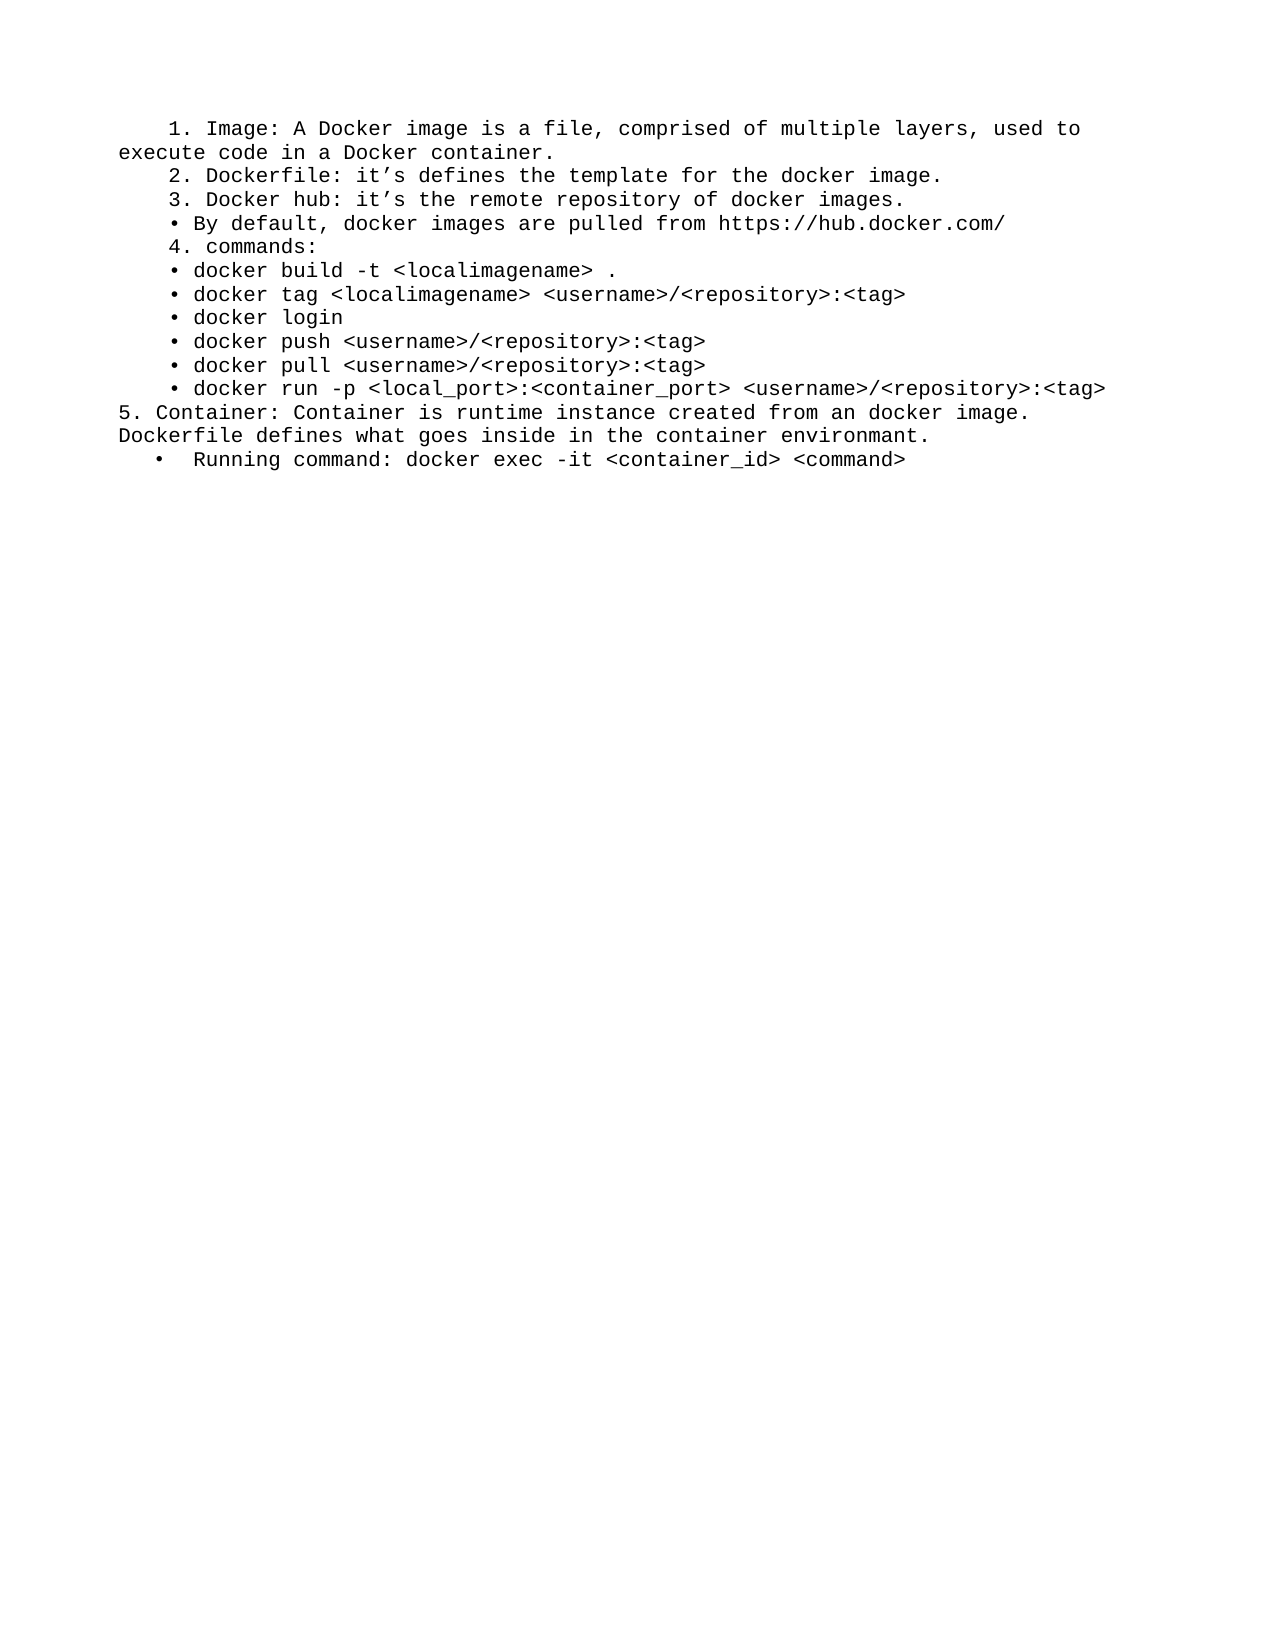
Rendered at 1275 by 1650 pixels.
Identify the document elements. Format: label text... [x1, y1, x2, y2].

text • docker pull <username>/<repository>:<tag> [118, 354, 1157, 378]
text • docker tag <localimagename> <username>/<repository>:<tag> [118, 284, 1157, 307]
text 5. Container: Container is runtime instance created from an docker image. Dockerfile defines what goes inside in the container environmant. [118, 402, 1157, 449]
list Running command: docker exec -it <container_id> <command> [156, 449, 1157, 473]
text 1. Image: A Docker image is a file, comprised of multiple layers, used to execute code in a Docker container. [118, 118, 1157, 165]
text • docker build -t <localimagename> . [118, 260, 1157, 284]
text 3. Docker hub: it’s the remote repository of docker images. [118, 189, 1157, 213]
text • docker run -p <local_port>:<container_port> <username>/<repository>:<tag> [118, 378, 1157, 402]
text 4. commands: [118, 236, 1157, 260]
text • By default, docker images are pulled from https://hub.docker.com/ [118, 213, 1157, 236]
text • docker login [118, 307, 1157, 331]
text • docker push <username>/<repository>:<tag> [118, 331, 1157, 354]
text 2. Dockerfile: it’s defines the template for the docker image. [118, 165, 1157, 189]
